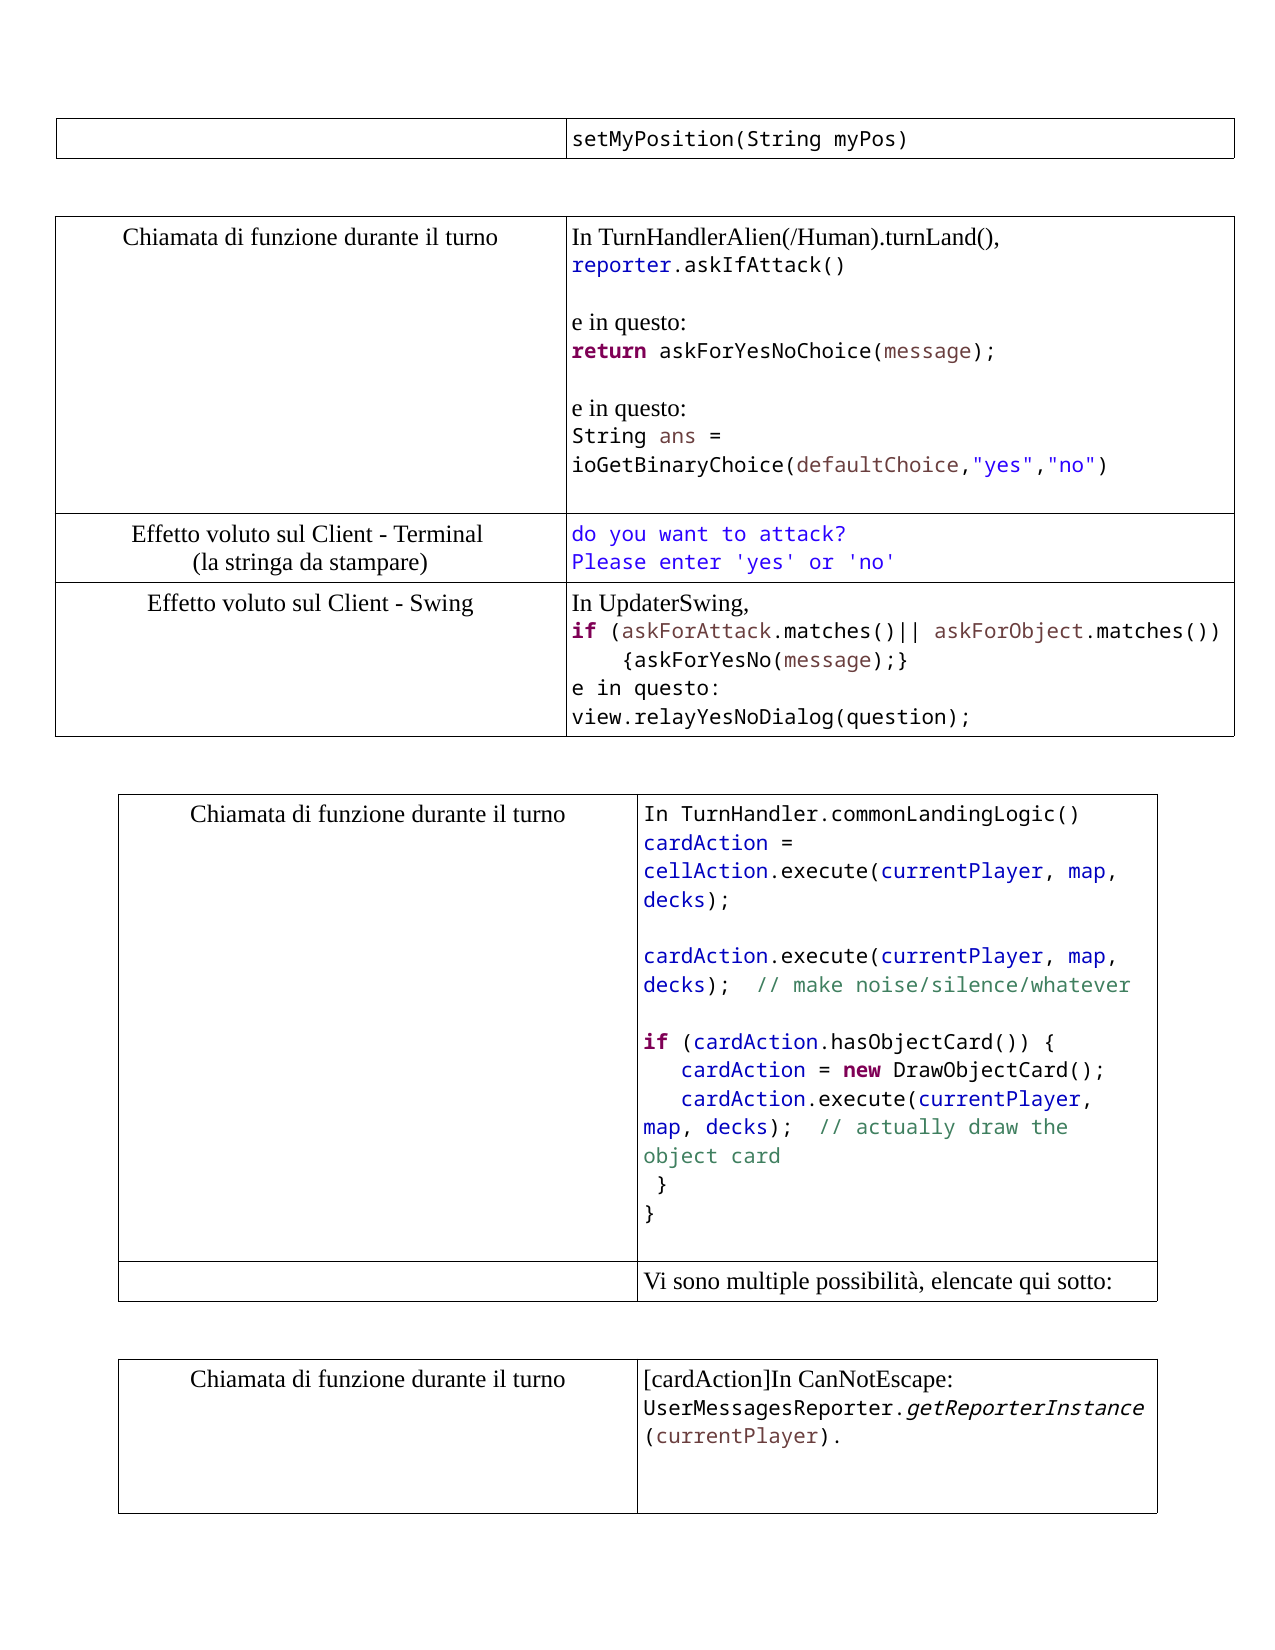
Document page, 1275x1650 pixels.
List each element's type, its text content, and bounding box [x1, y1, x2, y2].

table_cell Effetto voluto sul Client - Swing [56, 583, 566, 736]
table_header Chiamata di funzione durante il turno [119, 795, 637, 1261]
table_cell In UpdaterSwing, if (askForAttack.matches()|| askForObject.matches()) {askForYesNo(message);} e in questo: view.relayYesNoDialog(question); [567, 583, 1234, 736]
table_cell [119, 1262, 637, 1301]
table_header In TurnHandlerAlien(/Human).turnLand(), reporter.askIfAttack() e in questo: return askForYesNoChoice(message); e in questo: String ans = ioGetBinaryChoice(defaultChoice,"yes","no") [567, 217, 1234, 513]
table_cell Effetto voluto sul Client - Terminal (la stringa da stampare) [56, 514, 566, 582]
table_cell setMyPosition(String myPos) [567, 119, 1234, 158]
table_header In TurnHandler.commonLandingLogic() cardAction = cellAction.execute(currentPlayer, map, decks); cardAction.execute(currentPlayer, map, decks); // make noise/silence/whatever if (cardAction.hasObjectCard()) { cardAction = new DrawObjectCard(); cardAction.execute(currentPlayer, map, decks); // actually draw the object card } } [638, 795, 1157, 1261]
table_header [cardAction]In CanNotEscape: UserMessagesReporter.getReporterInstance(currentPlayer). [638, 1360, 1157, 1512]
table_cell do you want to attack? Please enter 'yes' or 'no' [567, 514, 1234, 582]
table_header Chiamata di funzione durante il turno [119, 1360, 637, 1512]
table_cell [57, 119, 566, 158]
table_cell Vi sono multiple possibilità, elencate qui sotto: [638, 1262, 1157, 1301]
table_header Chiamata di funzione durante il turno [56, 217, 566, 513]
